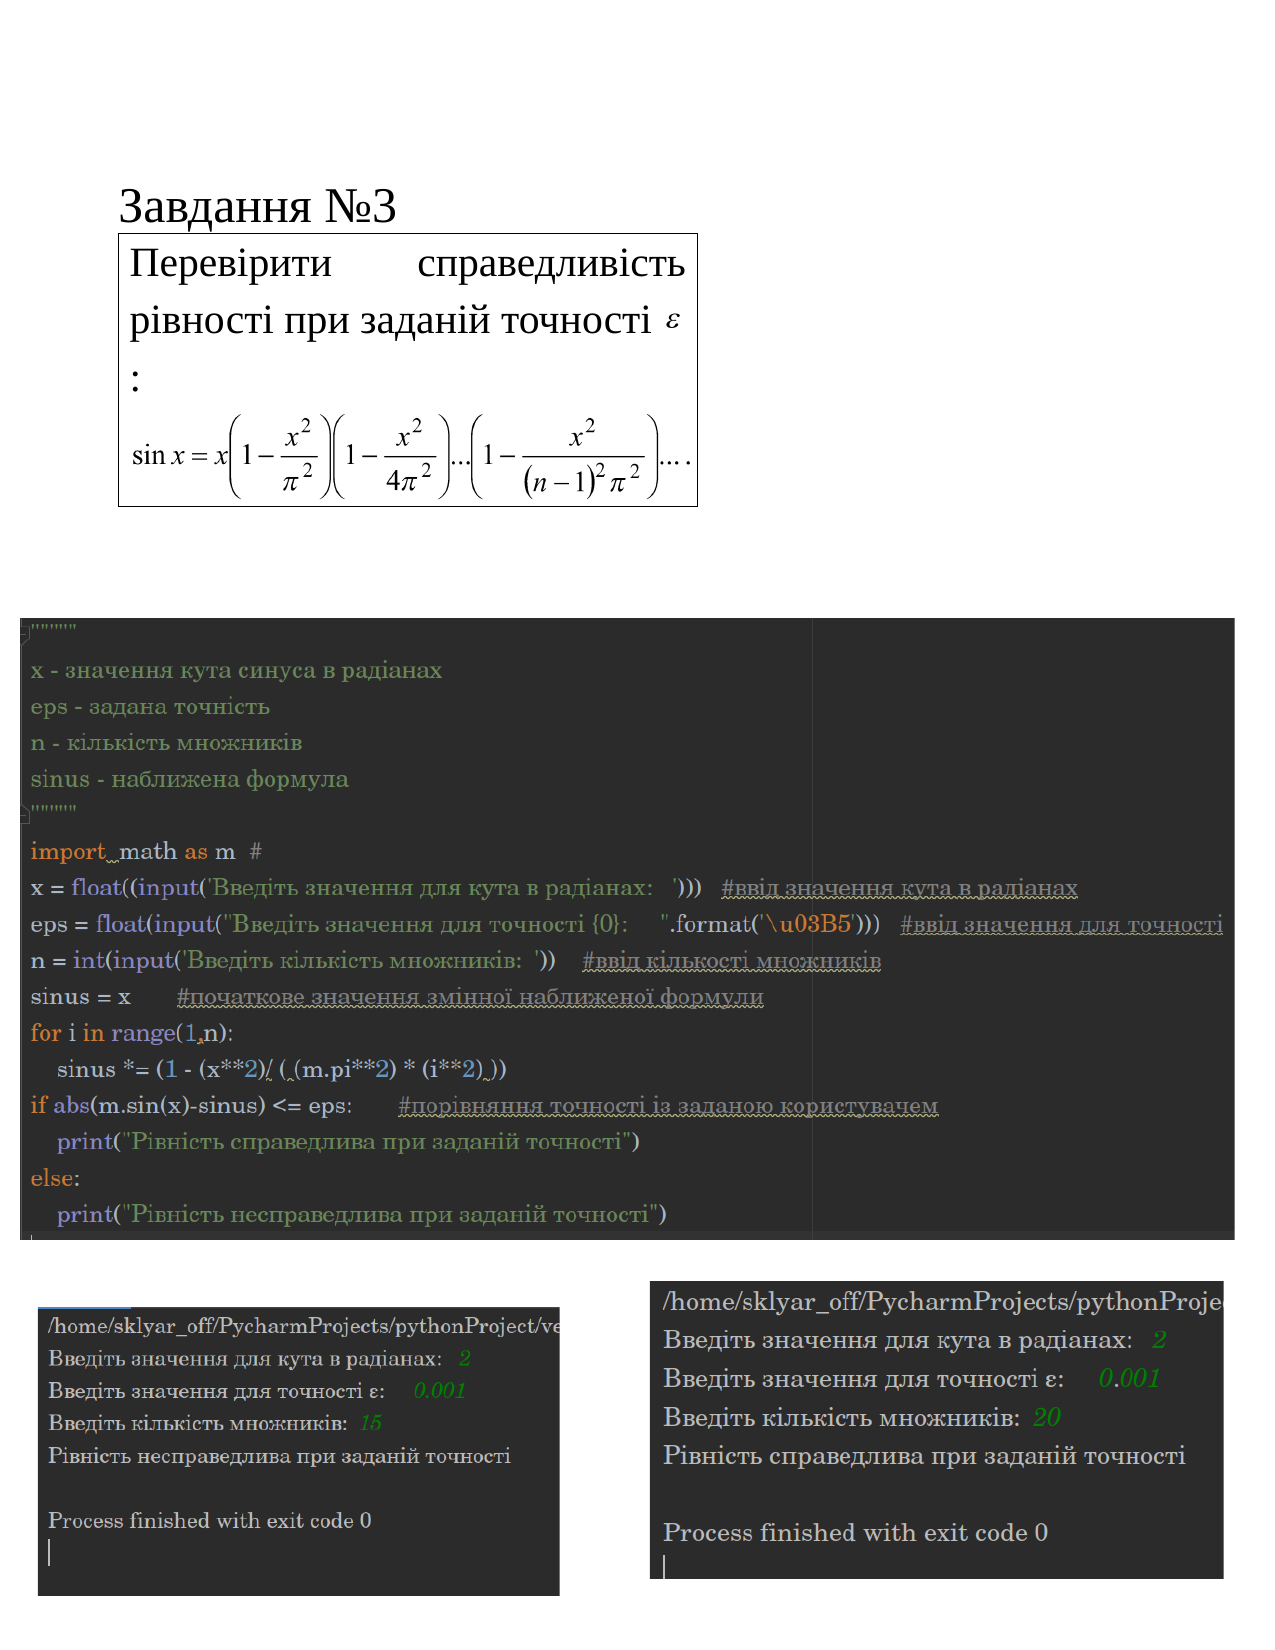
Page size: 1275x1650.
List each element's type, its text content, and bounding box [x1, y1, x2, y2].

text Завдання №3 [118, 176, 1157, 233]
picture [37, 1307, 99, 1494]
picture [649, 1281, 712, 1443]
picture [662, 308, 687, 334]
picture [20, 618, 1235, 1240]
table_header Перевірити справедливість рівності при заданій точності : [119, 234, 697, 506]
picture [129, 409, 694, 504]
